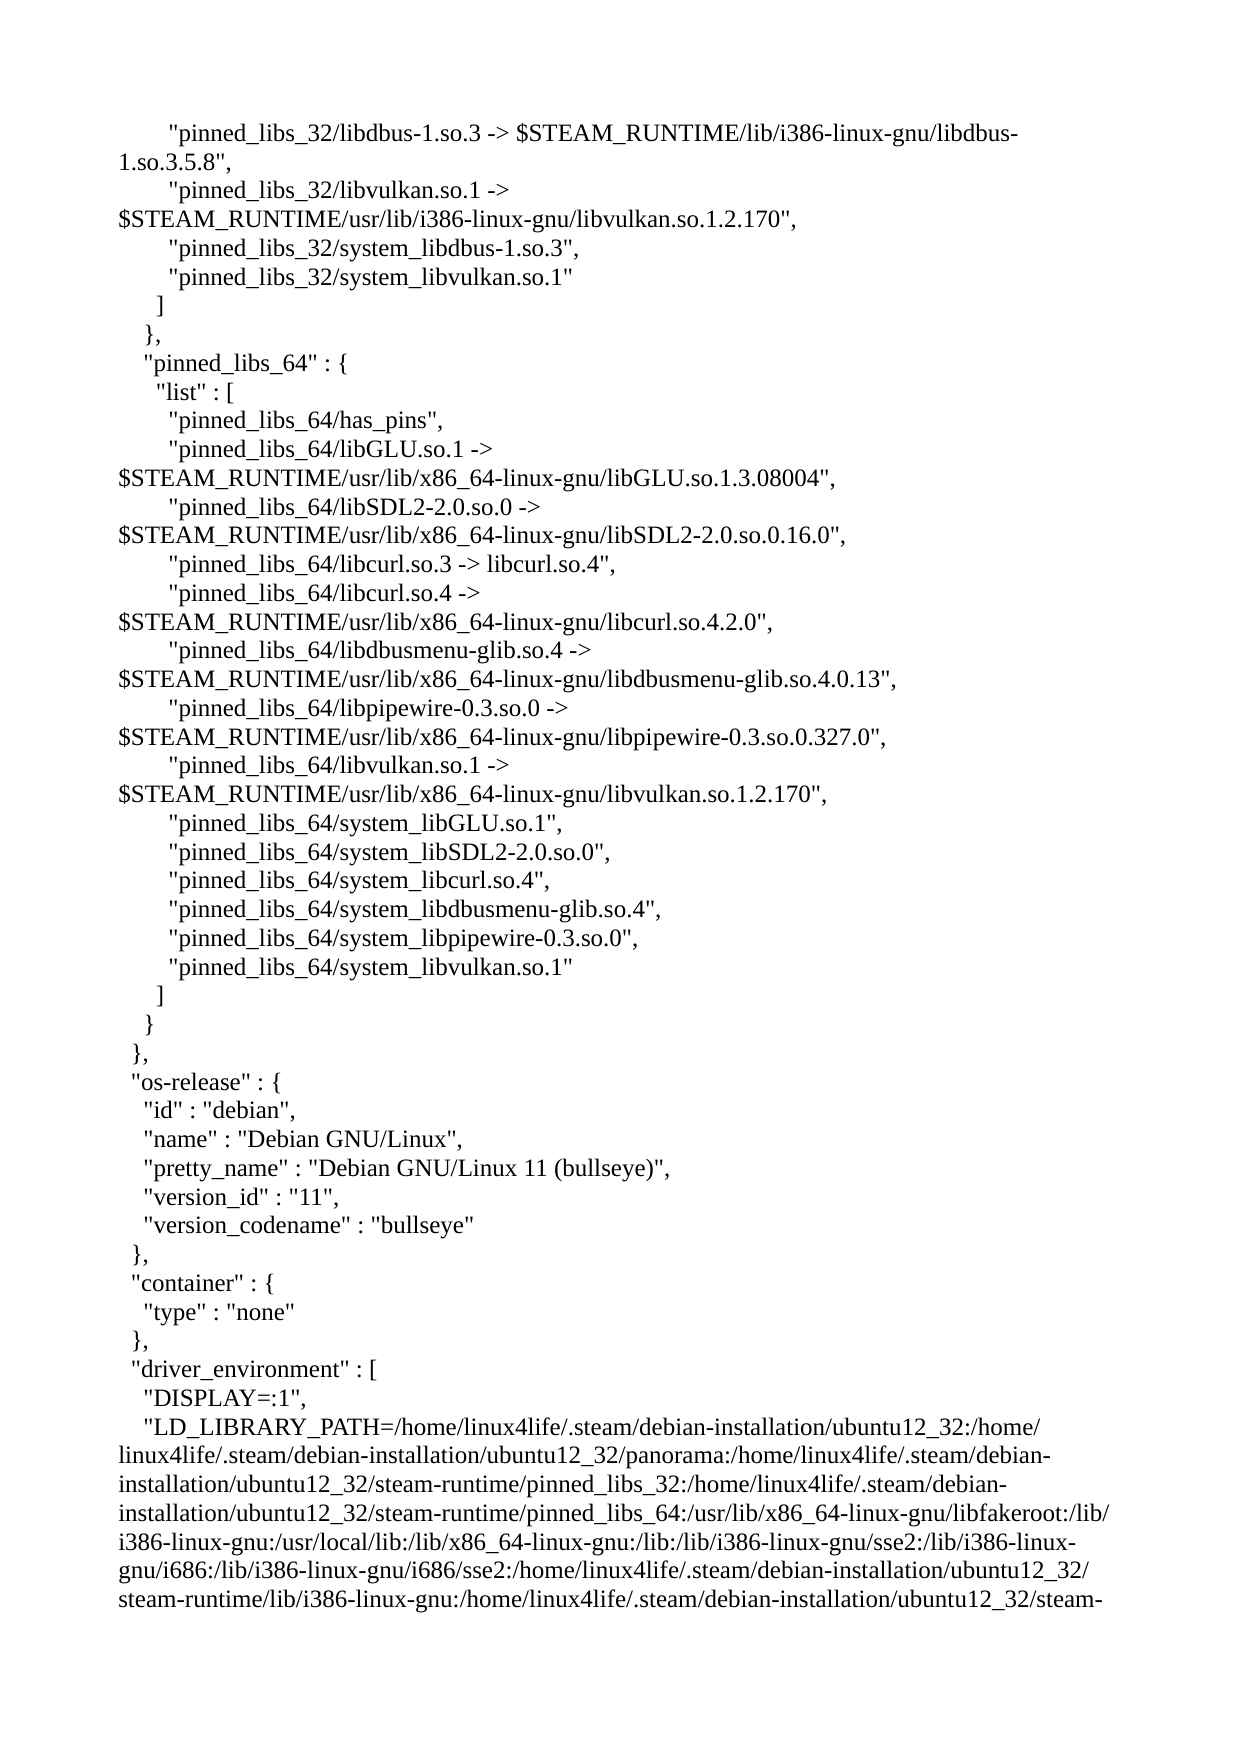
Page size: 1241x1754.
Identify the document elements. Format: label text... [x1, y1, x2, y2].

text "pinned_libs_64/system_libcurl.so.4", [118, 866, 1122, 894]
text }, [118, 1239, 1122, 1268]
text "pinned_libs_64/system_libvulkan.so.1" [118, 952, 1122, 981]
text "id" : "debian", [118, 1096, 1122, 1124]
text "version_codename" : "bullseye" [118, 1211, 1122, 1239]
text "pinned_libs_64/libvulkan.so.1 -> $STEAM_RUNTIME/usr/lib/x86_64-linux-gnu/libvulkan.so.1.2.170", [118, 751, 1122, 808]
text "container" : { [118, 1268, 1122, 1297]
text } [118, 1009, 1122, 1038]
text "driver_environment" : [ [118, 1354, 1122, 1383]
text "pinned_libs_32/libdbus-1.so.3 -> $STEAM_RUNTIME/lib/i386-linux-gnu/libdbus-1.so.3.5.8", [118, 118, 1122, 176]
text }, [118, 1326, 1122, 1354]
text "pinned_libs_32/libvulkan.so.1 -> $STEAM_RUNTIME/usr/lib/i386-linux-gnu/libvulkan.so.1.2.170", [118, 176, 1122, 233]
text "pinned_libs_64/system_libdbusmenu-glib.so.4", [118, 894, 1122, 923]
text ] [118, 981, 1122, 1009]
text "pinned_libs_64/libcurl.so.4 -> $STEAM_RUNTIME/usr/lib/x86_64-linux-gnu/libcurl.so.4.2.0", [118, 578, 1122, 636]
text "pinned_libs_64/libpipewire-0.3.so.0 -> $STEAM_RUNTIME/usr/lib/x86_64-linux-gnu/libpipewire-0.3.so.0.327.0", [118, 693, 1122, 751]
text "DISPLAY=:1", [118, 1383, 1122, 1412]
text "os-release" : { [118, 1067, 1122, 1096]
text "name" : "Debian GNU/Linux", [118, 1124, 1122, 1153]
text "list" : [ [118, 377, 1122, 406]
text "LD_LIBRARY_PATH=/home/linux4life/.steam/debian-installation/ubuntu12_32:/home/linux4life/.steam/debian-installation/ubuntu12_32/panorama:/home/linux4life/.steam/debian-installation/ubuntu12_32/steam-runtime/pinned_libs_32:/home/linux4life/.steam/debian-installation/ubuntu12_32/steam-runtime/pinned_libs_64:/usr/lib/x86_64-linux-gnu/libfakeroot:/lib/i386-linux-gnu:/usr/local/lib:/lib/x86_64-linux-gnu:/lib:/lib/i386-linux-gnu/sse2:/lib/i386-linux-gnu/i686:/lib/i386-linux-gnu/i686/sse2:/home/linux4life/.steam/debian-installation/ubuntu12_32/steam-runtime/lib/i386-linux-gnu:/home/linux4life/.steam/debian-installation/ubuntu12_32/steam- [118, 1412, 1122, 1613]
text }, [118, 1038, 1122, 1067]
text "pinned_libs_64/libdbusmenu-glib.so.4 -> $STEAM_RUNTIME/usr/lib/x86_64-linux-gnu/libdbusmenu-glib.so.4.0.13", [118, 636, 1122, 693]
text "pinned_libs_64/has_pins", [118, 406, 1122, 434]
text "pretty_name" : "Debian GNU/Linux 11 (bullseye)", [118, 1153, 1122, 1182]
text "pinned_libs_64/system_libpipewire-0.3.so.0", [118, 923, 1122, 952]
text "pinned_libs_64/system_libGLU.so.1", [118, 808, 1122, 837]
text "pinned_libs_64" : { [118, 348, 1122, 377]
text "pinned_libs_64/libGLU.so.1 -> $STEAM_RUNTIME/usr/lib/x86_64-linux-gnu/libGLU.so.1.3.08004", [118, 434, 1122, 492]
text "pinned_libs_32/system_libdbus-1.so.3", [118, 233, 1122, 262]
text "pinned_libs_32/system_libvulkan.so.1" [118, 262, 1122, 291]
text }, [118, 319, 1122, 348]
text "pinned_libs_64/system_libSDL2-2.0.so.0", [118, 837, 1122, 866]
text "type" : "none" [118, 1297, 1122, 1326]
text "version_id" : "11", [118, 1182, 1122, 1211]
text "pinned_libs_64/libcurl.so.3 -> libcurl.so.4", [118, 549, 1122, 578]
text "pinned_libs_64/libSDL2-2.0.so.0 -> $STEAM_RUNTIME/usr/lib/x86_64-linux-gnu/libSDL2-2.0.so.0.16.0", [118, 492, 1122, 549]
text ] [118, 291, 1122, 319]
